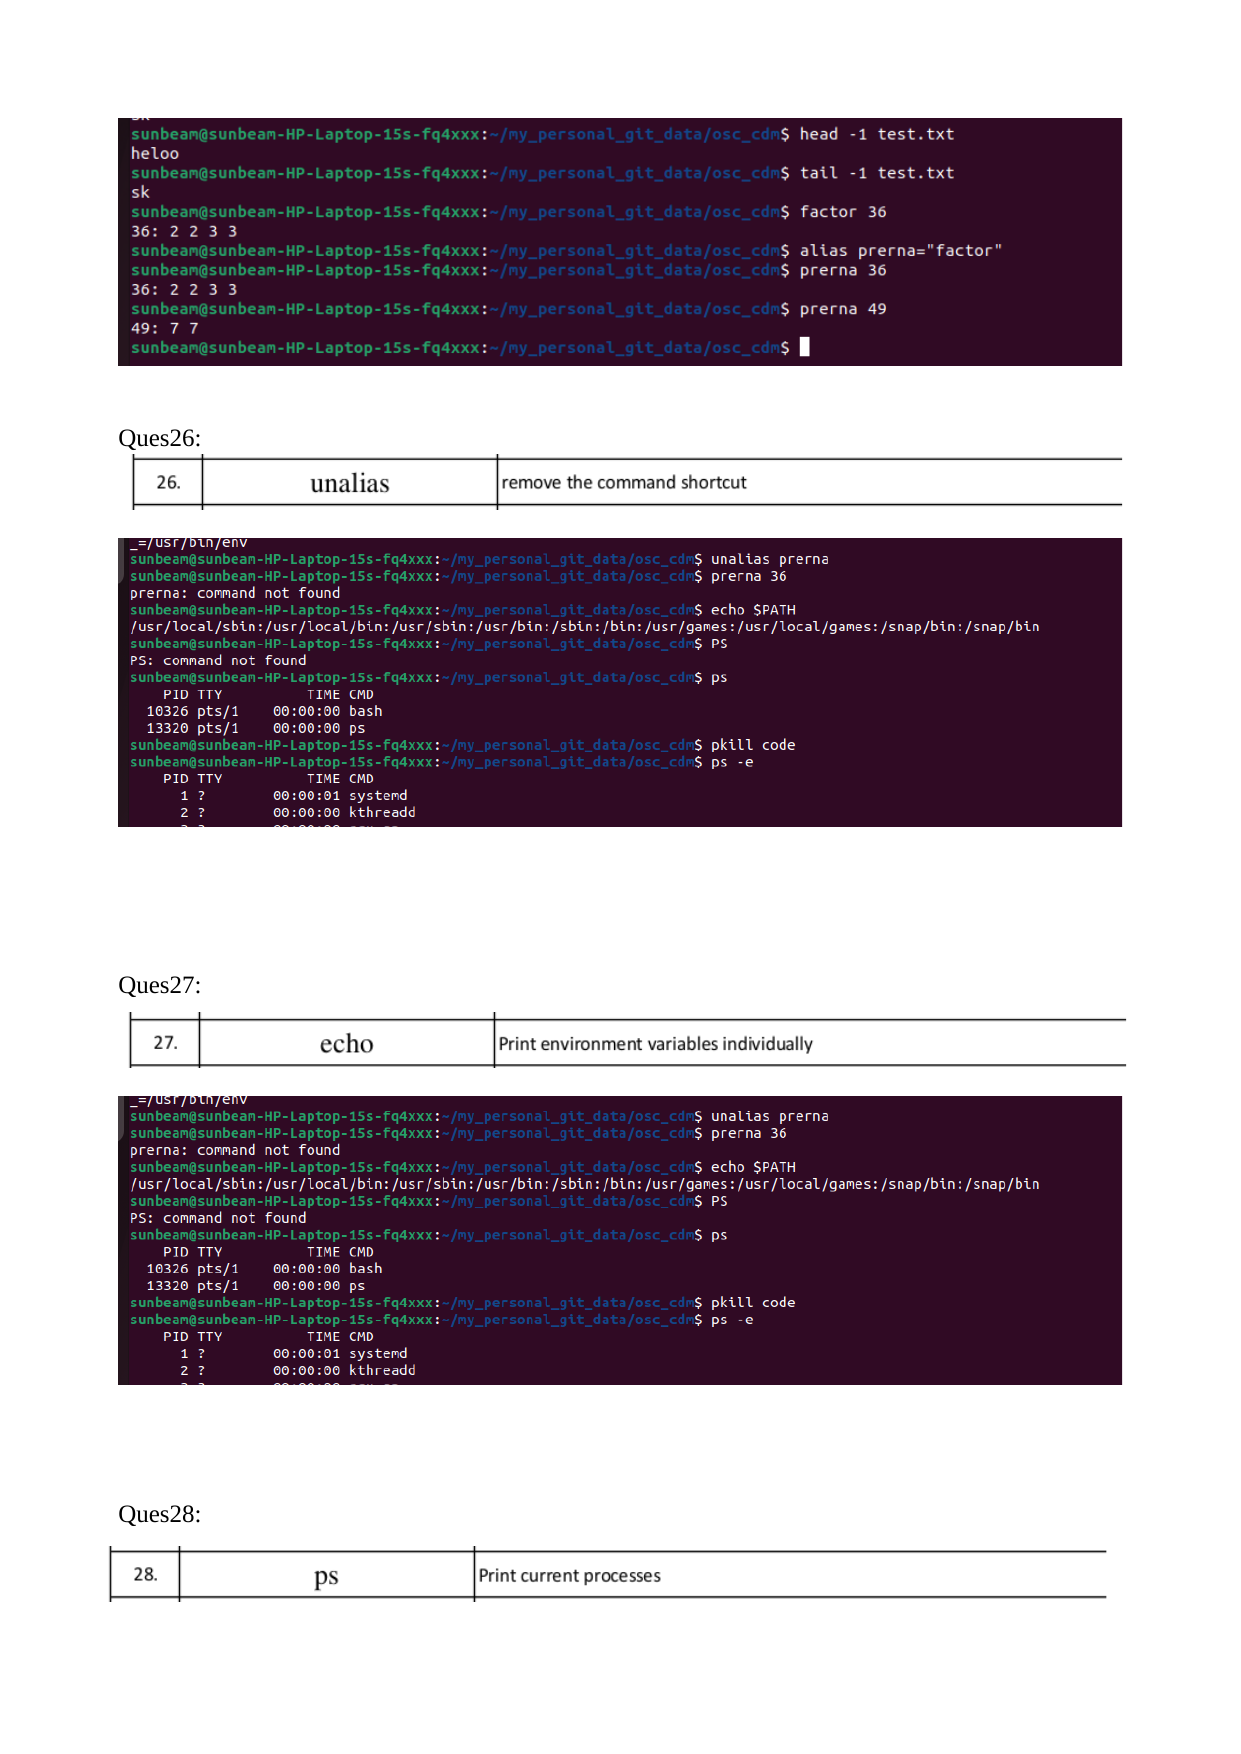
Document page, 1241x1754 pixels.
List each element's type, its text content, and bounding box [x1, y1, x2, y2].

picture [118, 1096, 1123, 1385]
picture [122, 1012, 1127, 1068]
text Ques26: [118, 423, 1122, 452]
picture [118, 538, 1123, 827]
picture [118, 118, 1123, 366]
text Ques27: [118, 970, 1122, 999]
picture [118, 454, 1123, 510]
text Ques28: [118, 1499, 1122, 1528]
picture [102, 1546, 1107, 1602]
